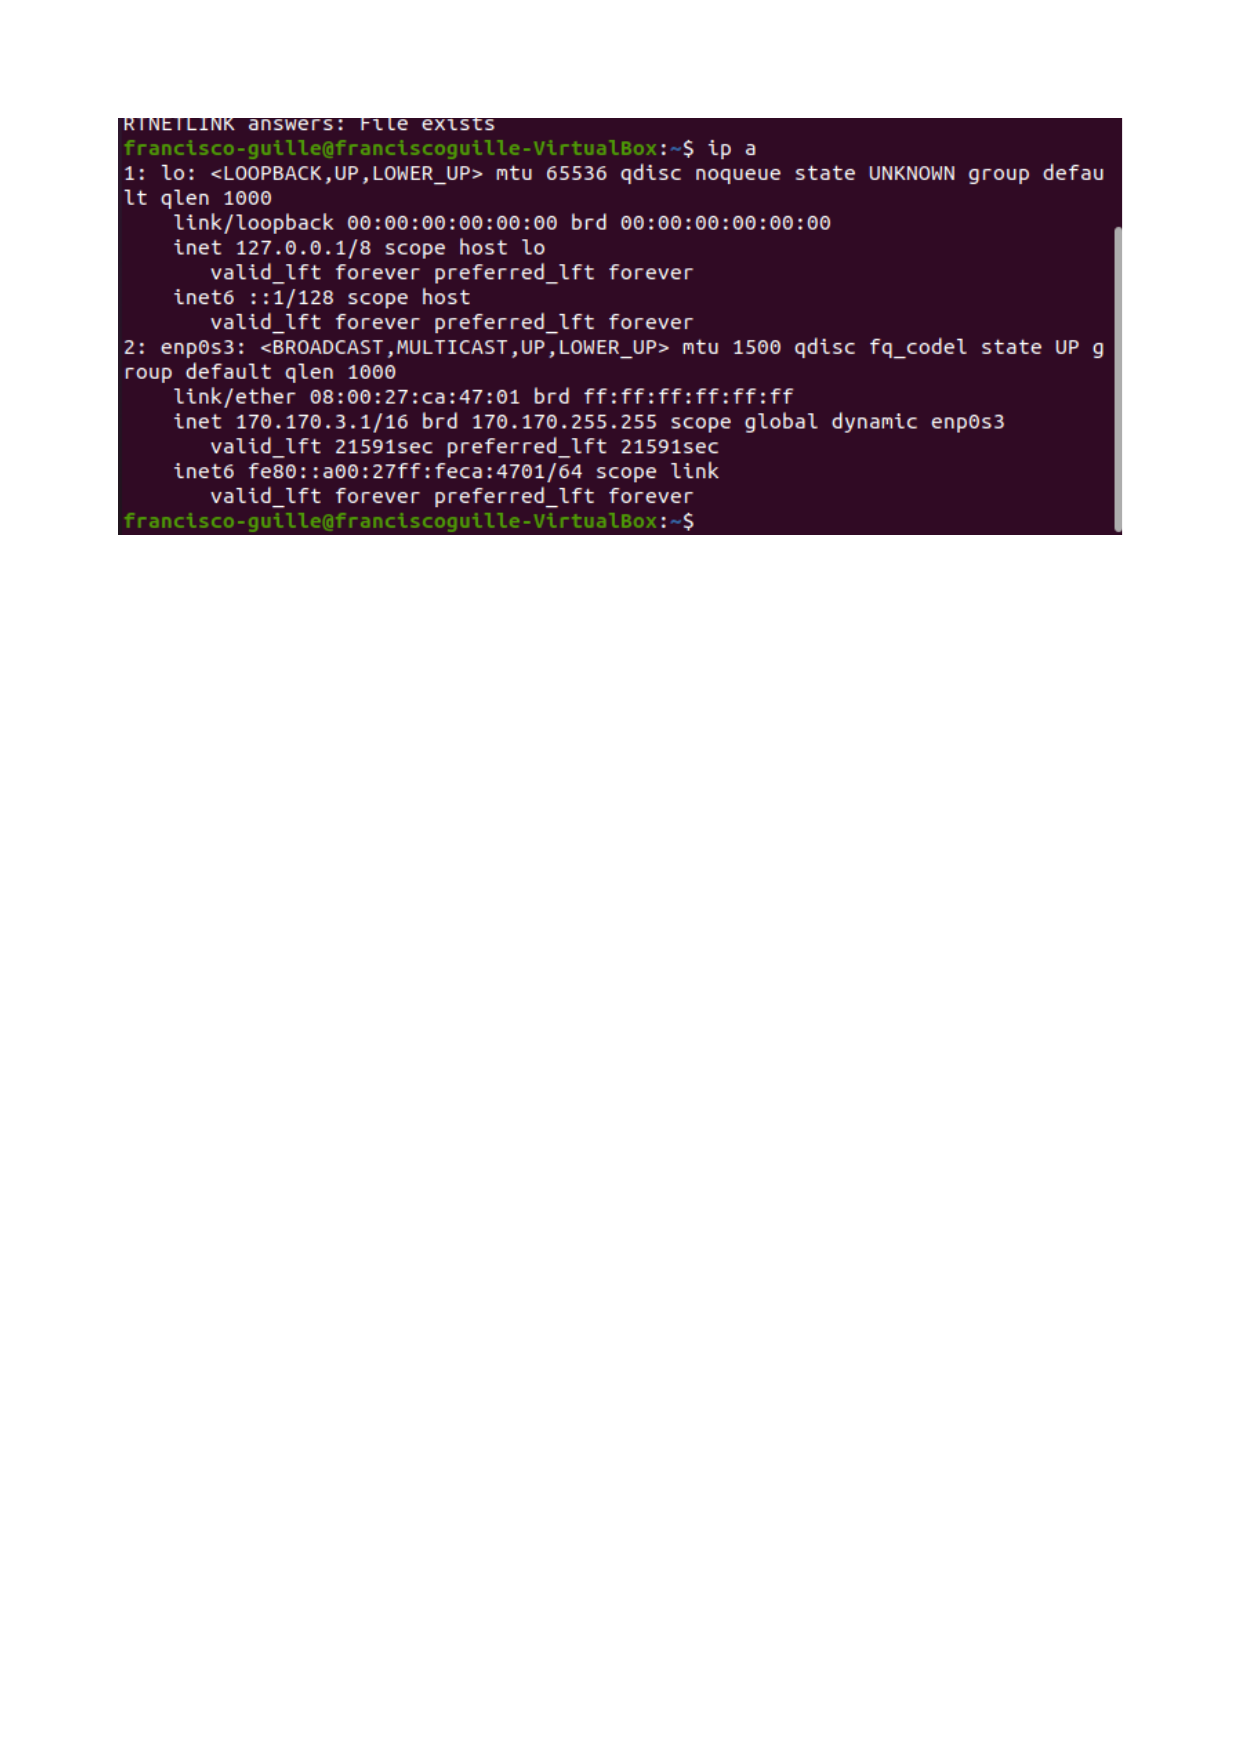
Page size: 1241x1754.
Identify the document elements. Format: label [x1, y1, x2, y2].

picture [118, 118, 1123, 535]
